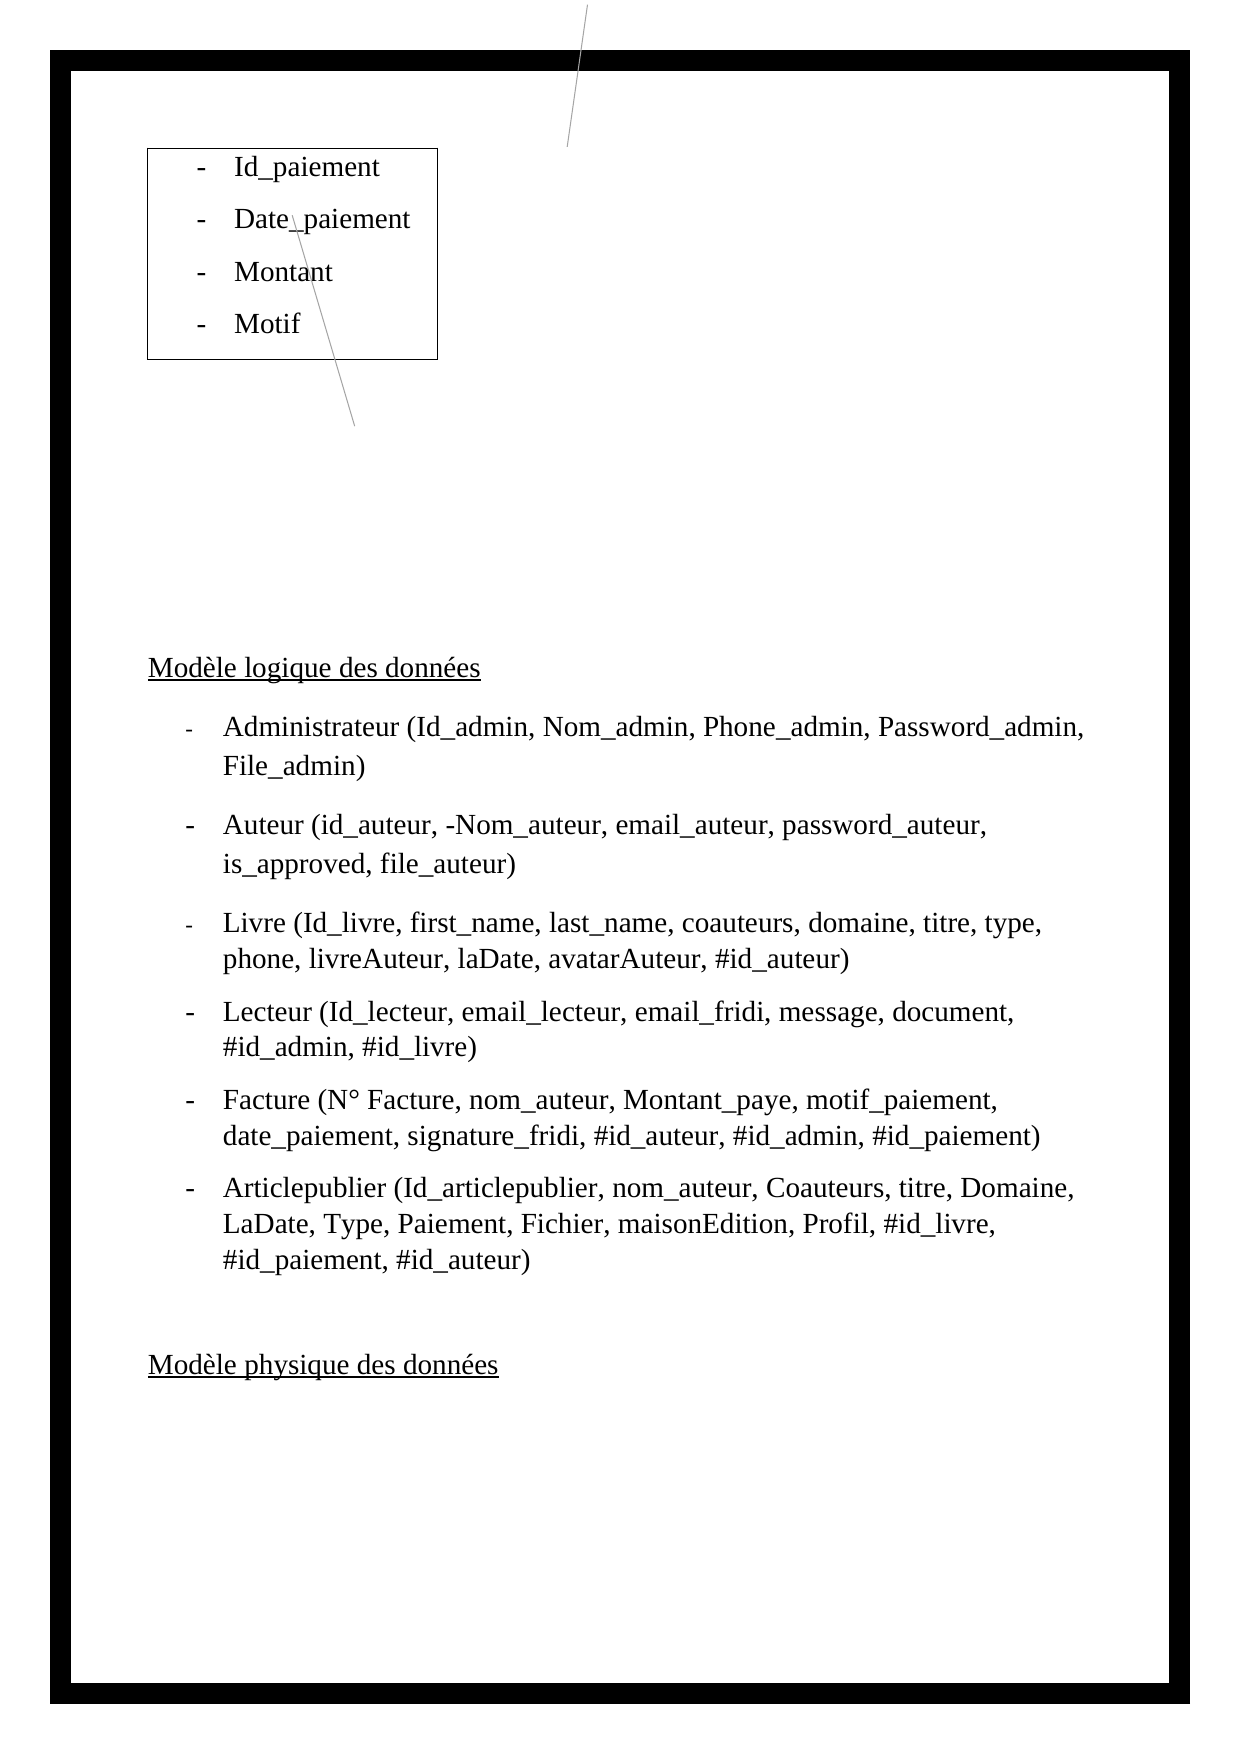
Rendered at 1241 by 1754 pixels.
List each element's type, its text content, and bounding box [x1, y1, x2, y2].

list Lecteur (Id_lecteur, email_lecteur, email_fridi, message, document, #id_admin, #id_livre) [185, 994, 1093, 1063]
list Auteur (id_auteur, -Nom_auteur, email_auteur, password_auteur, is_approved, file_auteur) [185, 807, 1093, 879]
list Livre (Id_livre, first_name, last_name, coauteurs, domaine, titre, type, phone, livreAuteur, laDate, avatarAuteur, #id_auteur) [185, 905, 1093, 975]
list Facture (N° Facture, nom_auteur, Montant_paye, motif_paiement, date_paiement, signature_fridi, #id_auteur, #id_admin, #id_paiement) [185, 1082, 1093, 1151]
list Articlepublier (Id_articlepublier, nom_auteur, Coauteurs, titre, Domaine, LaDate, Type, Paiement, Fichier, maisonEdition, Profil, #id_livre, #id_paiement, #id_auteur) [185, 1170, 1093, 1276]
table_cell Id_paiement Date_paiement Montant Motif [148, 149, 437, 359]
list Administrateur (Id_admin, Nom_admin, Phone_admin, Password_admin, File_admin) [185, 709, 1093, 782]
text Modèle physique des données [148, 1347, 1093, 1381]
text Modèle logique des données [148, 650, 1093, 684]
